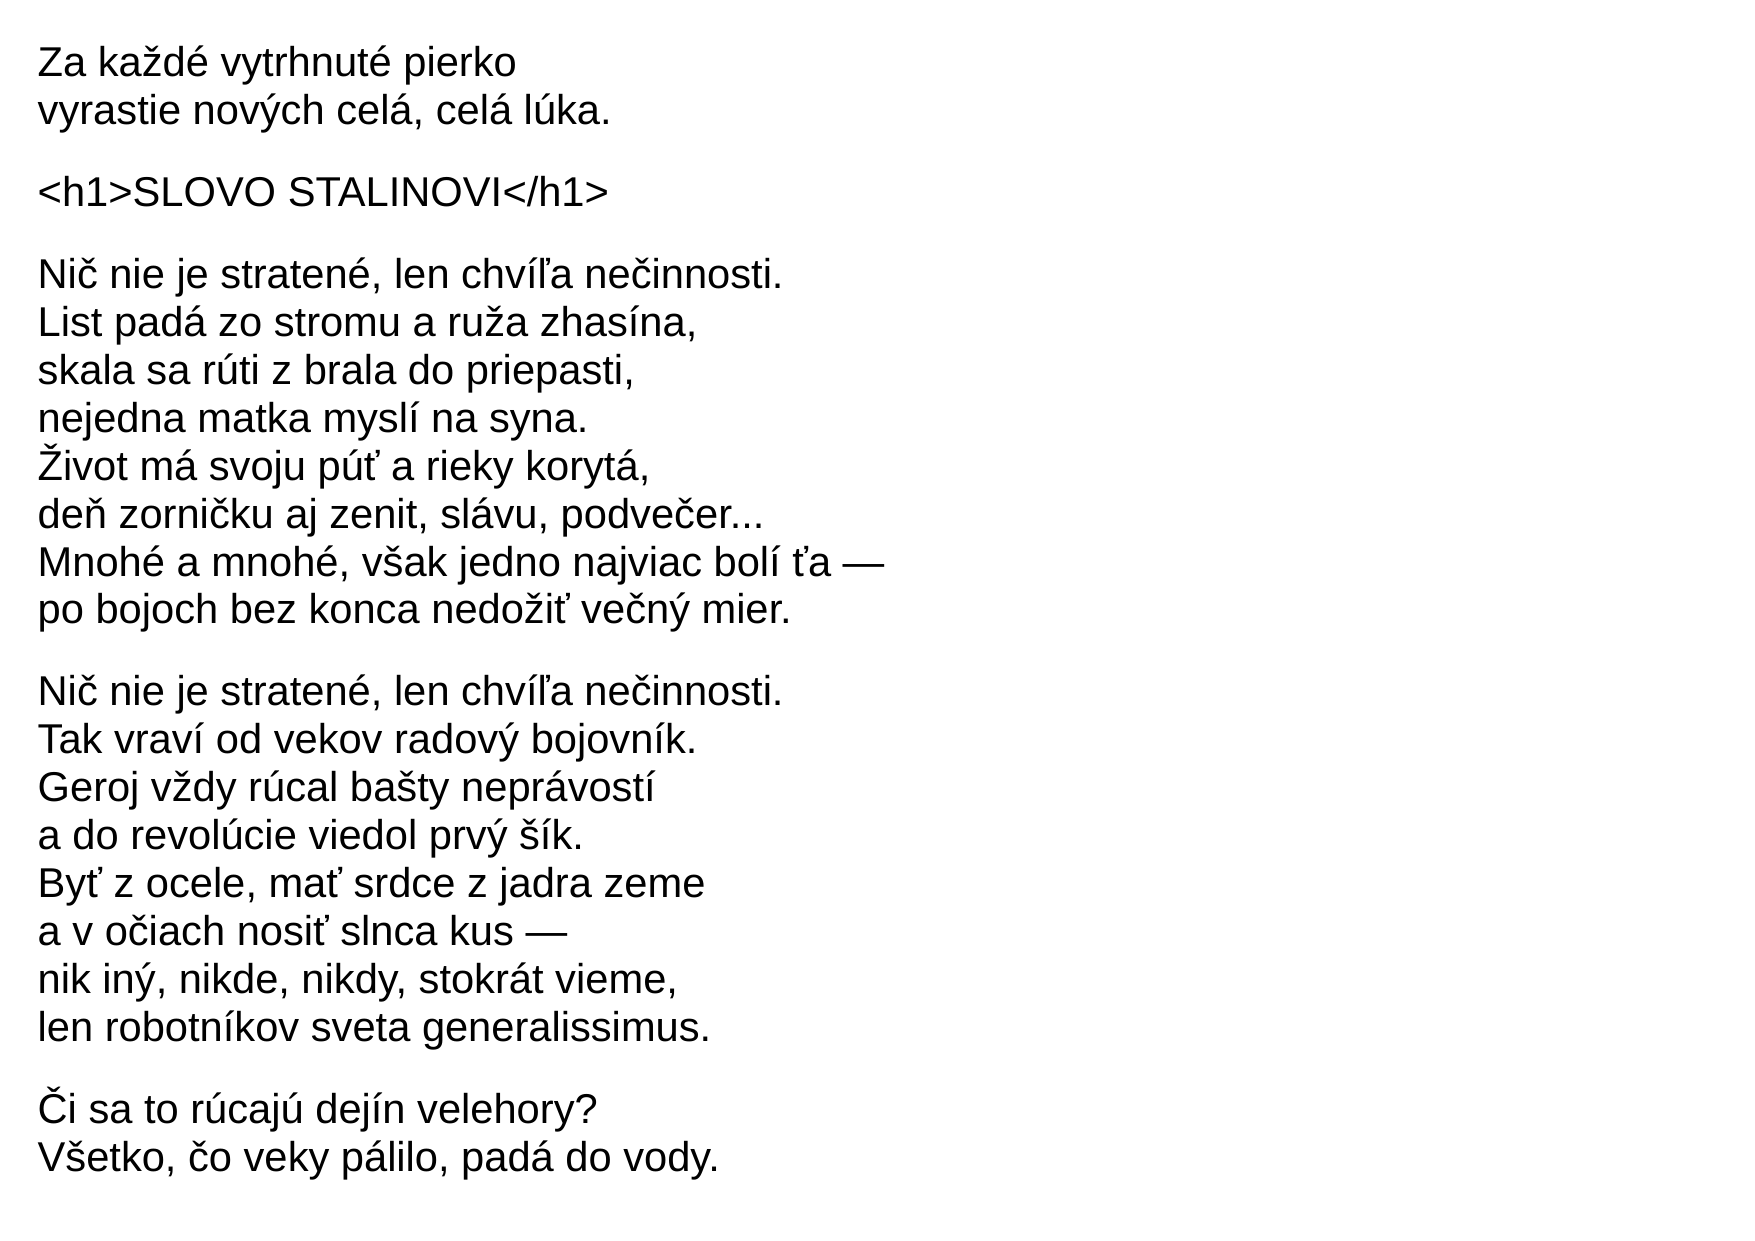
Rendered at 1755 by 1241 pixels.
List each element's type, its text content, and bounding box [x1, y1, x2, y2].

text po bojoch bez konca nedožiť večný mier. [37, 585, 1717, 633]
text List padá zo stromu a ruža zhasína, [37, 297, 1717, 345]
text a v očiach nosiť slnca kus — [37, 906, 1717, 954]
text nik iný, nikde, nikdy, stokrát vieme, [37, 954, 1717, 1002]
text Nič nie je stratené, len chvíľa nečinnosti. [37, 667, 1717, 715]
text Byť z ocele, mať srdce z jadra zeme [37, 858, 1717, 906]
text len robotníkov sveta generalissimus. [37, 1002, 1717, 1050]
text Nič nie je stratené, len chvíľa nečinnosti. [37, 249, 1717, 297]
text skala sa rúti z brala do priepasti, [37, 345, 1717, 393]
text Tak vraví od vekov radový bojovník. [37, 715, 1717, 763]
text nejedna matka myslí na syna. [37, 393, 1717, 441]
text Geroj vždy rúcal bašty neprávostí [37, 763, 1717, 811]
text Či sa to rúcajú dejín velehory? [37, 1084, 1717, 1132]
text Život má svoju púť a rieky korytá, [37, 441, 1717, 489]
text Mnohé a mnohé, však jedno najviac bolí ťa — [37, 537, 1717, 585]
text deň zorničku aj zenit, slávu, podvečer... [37, 489, 1717, 537]
text <h1>SLOVO STALINOVI</h1> [37, 167, 1717, 215]
text a do revolúcie viedol prvý šík. [37, 811, 1717, 858]
text vyrastie nových celá, celá lúka. [37, 85, 1717, 133]
text Za každé vytrhnuté pierko [37, 37, 1717, 85]
text Všetko, čo veky pálilo, padá do vody. [37, 1132, 1717, 1180]
